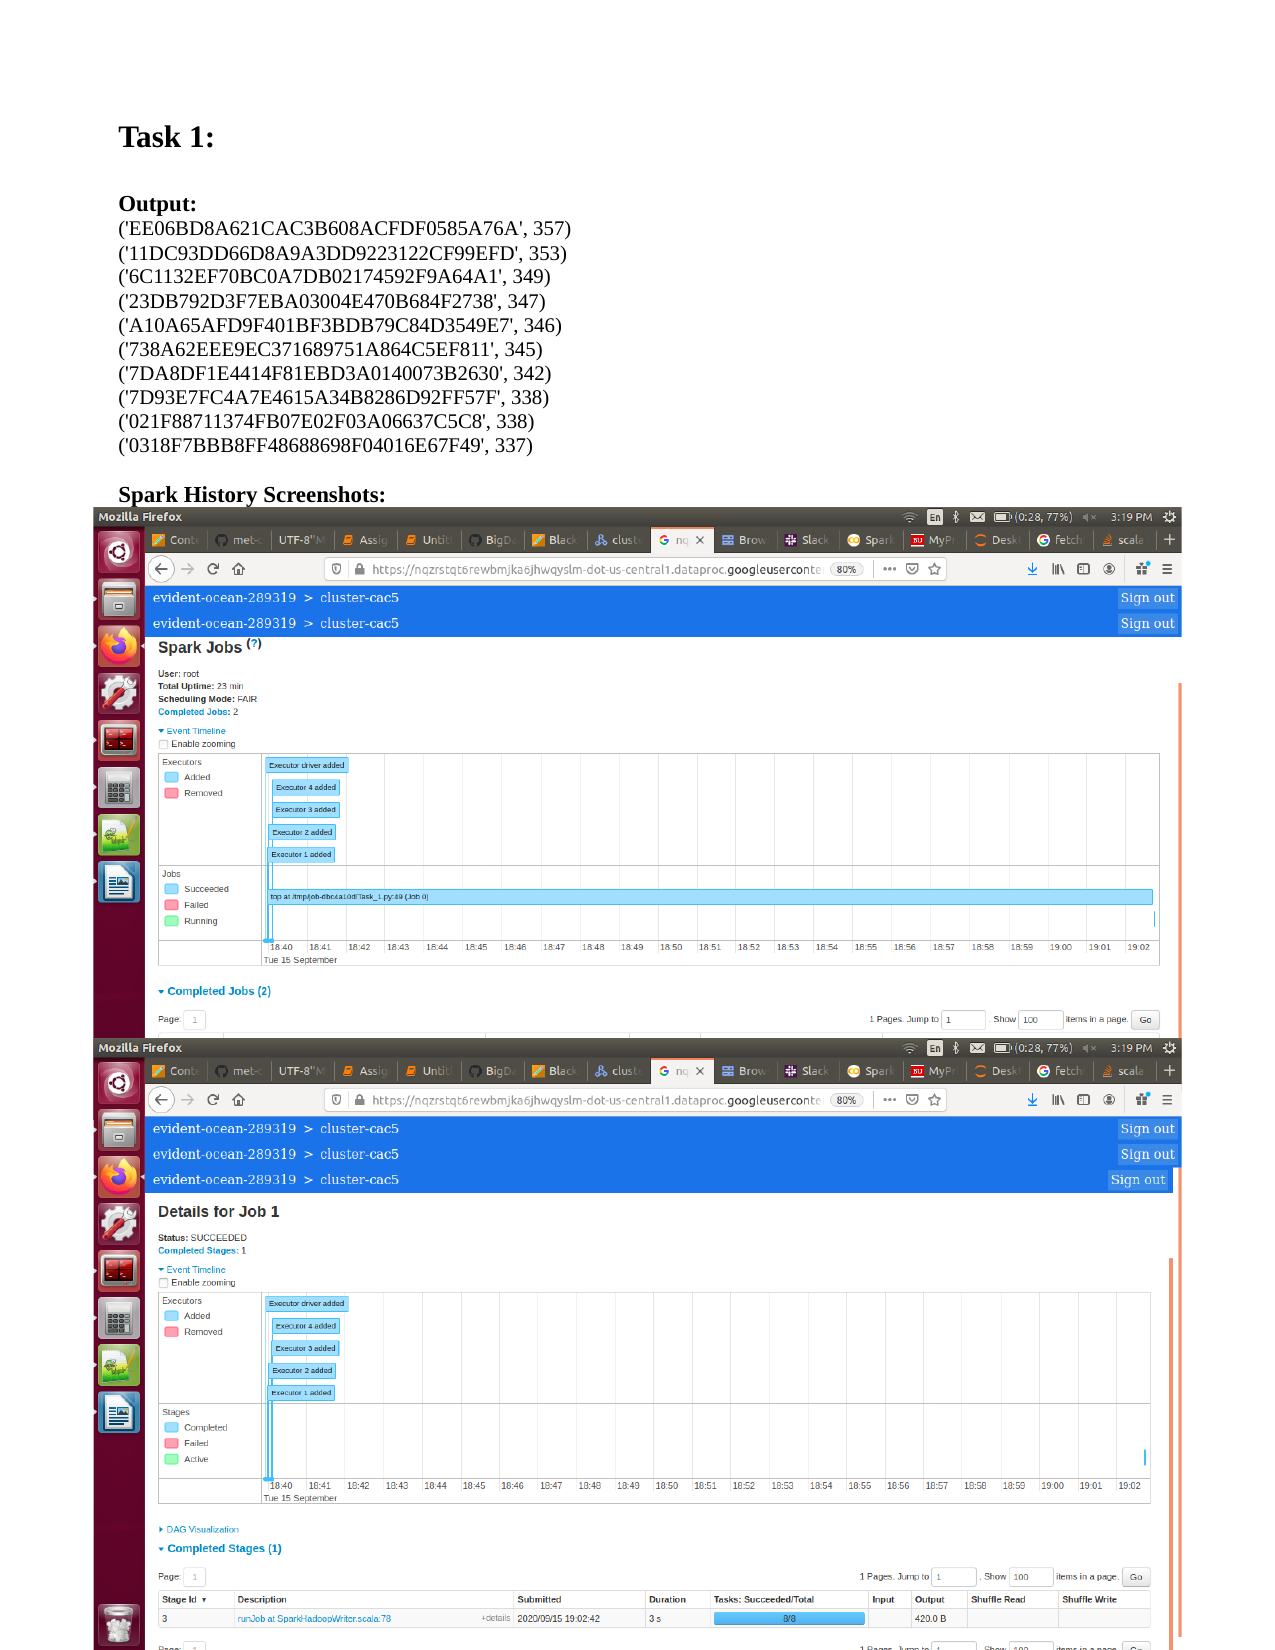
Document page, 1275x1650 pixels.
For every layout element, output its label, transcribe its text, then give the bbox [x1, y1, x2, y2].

text ('6C1132EF70BC0A7DB02174592F9A64A1', 349) [118, 264, 1157, 288]
text ('A10A65AFD9F401BF3BDB79C84D3549E7', 346) [118, 313, 1157, 337]
text ('7DA8DF1E4414F81EBD3A0140073B2630', 342) [118, 361, 1157, 385]
text ('7D93E7FC4A7E4615A34B8286D92FF57F', 338) [118, 385, 1157, 409]
text ('738A62EEE9EC371689751A864C5EF811', 345) [118, 337, 1157, 361]
text ('0318F7BBB8FF48688698F04016E67F49', 337) [118, 433, 1157, 457]
text Output: [118, 190, 1157, 216]
text ('11DC93DD66D8A9A3DD9223122CF99EFD', 353) [118, 240, 1157, 264]
picture [93, 507, 1182, 1650]
text ('EE06BD8A621CAC3B608ACFDF0585A76A', 357) [118, 216, 1157, 240]
text ('23DB792D3F7EBA03004E470B684F2738', 347) [118, 288, 1157, 313]
text ('021F88711374FB07E02F03A06637C5C8', 338) [118, 409, 1157, 433]
text Task 1: [118, 118, 1157, 154]
text Spark History Screenshots: [118, 481, 1157, 507]
